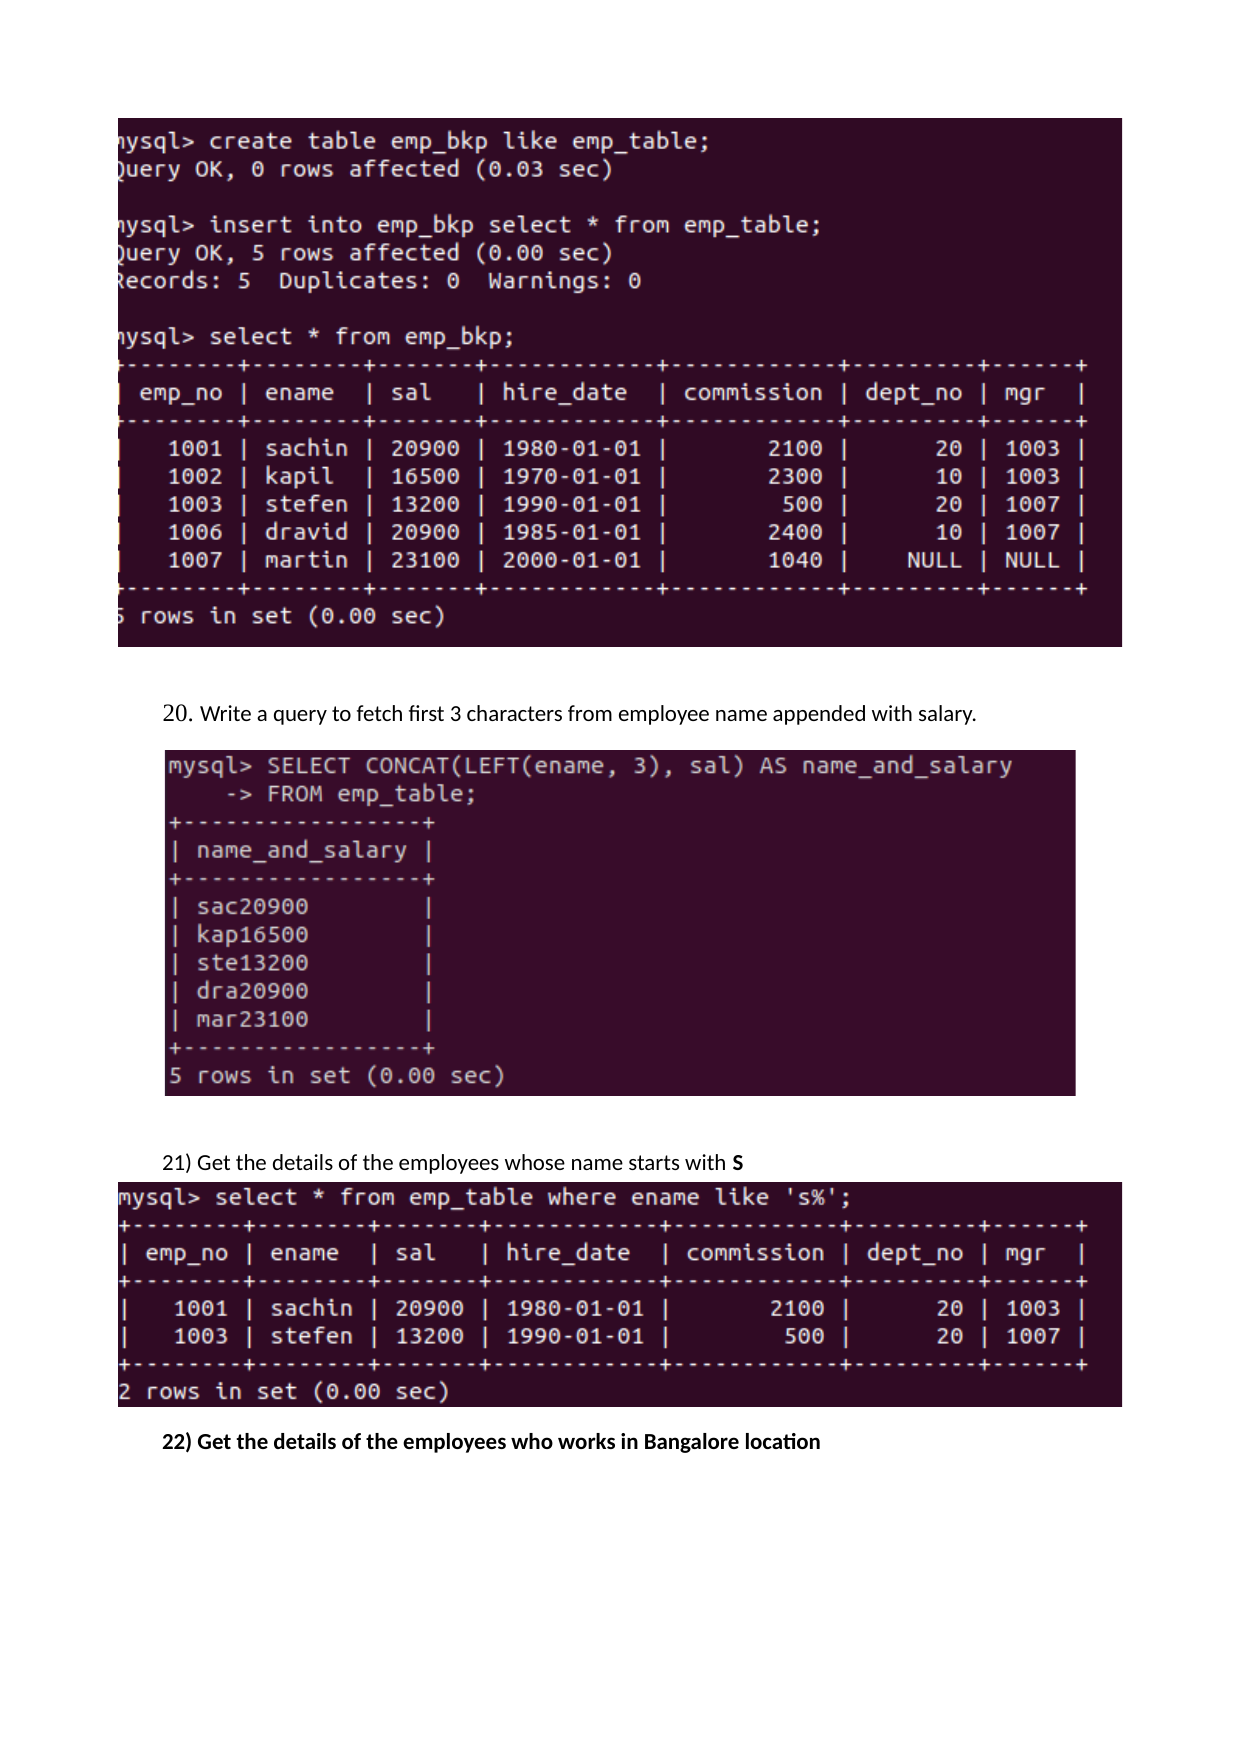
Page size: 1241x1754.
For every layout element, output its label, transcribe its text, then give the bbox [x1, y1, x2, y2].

picture [118, 1182, 1123, 1407]
picture [118, 118, 1123, 647]
picture [164, 750, 1076, 1096]
text 21) Get the details of the employees whose name starts with S [118, 1147, 1122, 1176]
text 22) Get the details of the employees who works in Bangalore location [118, 1426, 1122, 1455]
list Write a query to fetch first 3 characters from employee name appended with salary. [162, 698, 1122, 727]
